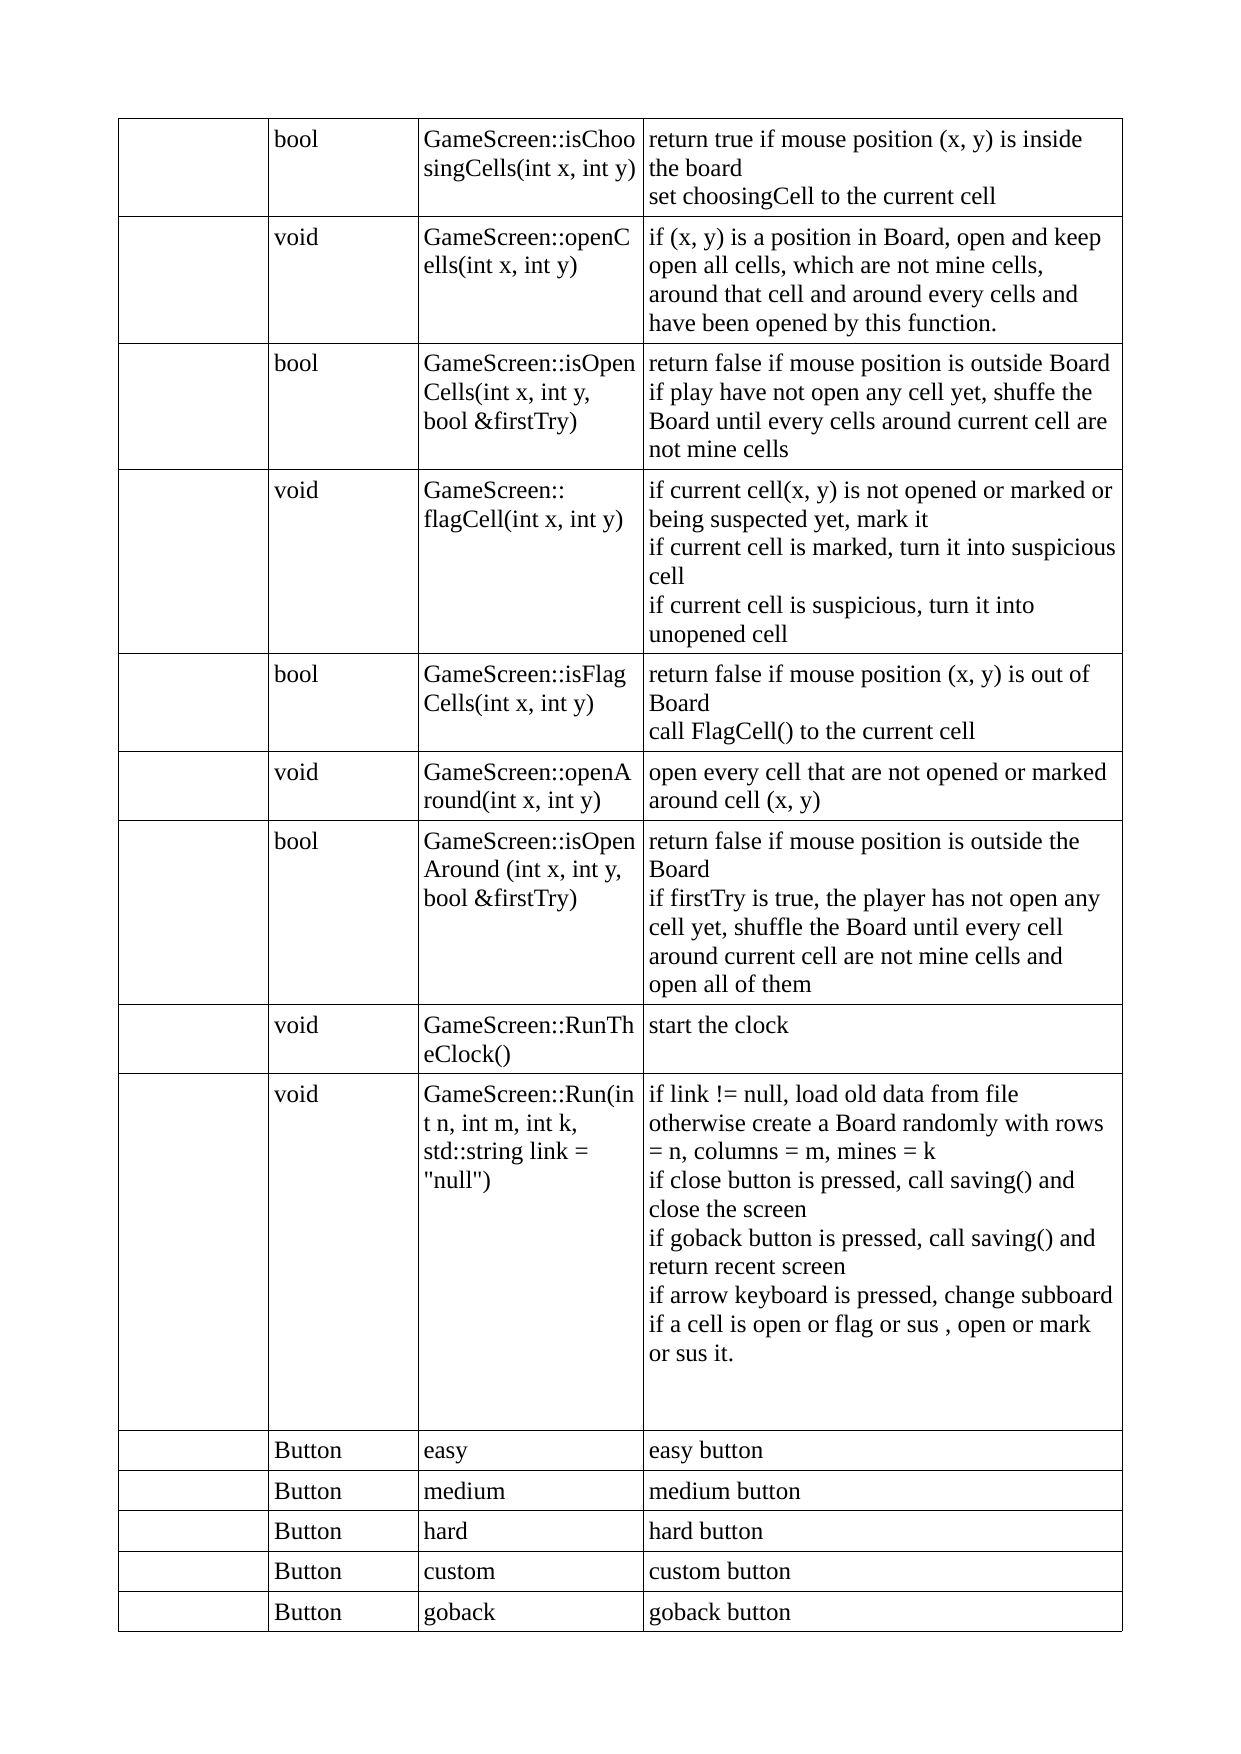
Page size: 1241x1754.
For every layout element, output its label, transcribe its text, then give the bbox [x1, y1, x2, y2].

table_cell [119, 470, 268, 653]
table_cell custom button [644, 1552, 1122, 1591]
table_cell [119, 1431, 268, 1470]
table_cell Button [269, 1592, 418, 1631]
table_cell [119, 217, 268, 342]
table_cell GameScreen::isOpenCells(int x, int y, bool &firstTry) [419, 344, 643, 469]
table_cell bool [269, 344, 418, 469]
table_cell easy button [644, 1431, 1122, 1470]
table_cell [119, 1471, 268, 1510]
table_cell [119, 1552, 268, 1591]
table_cell return true if mouse position (x, y) is inside the board set choosingCell to the current cell [644, 119, 1122, 216]
table_cell GameScreen::openAround(int x, int y) [419, 752, 643, 820]
table_cell Button [269, 1471, 418, 1510]
table_cell [119, 821, 268, 1004]
table_cell void [269, 1074, 418, 1430]
table_cell void [269, 217, 418, 342]
table_cell open every cell that are not opened or marked around cell (x, y) [644, 752, 1122, 820]
table_cell [119, 1005, 268, 1073]
table_cell return false if mouse position is outside Board if play have not open any cell yet, shuffe the Board until every cells around current cell are not mine cells [644, 344, 1122, 469]
table_cell custom [419, 1552, 643, 1591]
table_cell goback [419, 1592, 643, 1631]
table_cell [119, 1074, 268, 1430]
table_cell if link != null, load old data from file otherwise create a Board randomly with rows = n, columns = m, mines = k if close button is pressed, call saving() and close the screen if goback button is pressed, call saving() and return recent screen if arrow keyboard is pressed, change subboard if a cell is open or flag or sus , open or mark or sus it. [644, 1074, 1122, 1430]
table_cell if (x, y) is a position in Board, open and keep open all cells, which are not mine cells, around that cell and around every cells and have been opened by this function. [644, 217, 1122, 342]
table_cell hard button [644, 1511, 1122, 1551]
table_cell bool [269, 821, 418, 1004]
table_cell GameScreen:: flagCell(int x, int y) [419, 470, 643, 653]
table_cell bool [269, 119, 418, 216]
table_cell GameScreen::isChoosingCells(int x, int y) [419, 119, 643, 216]
table_cell if current cell(x, y) is not opened or marked or being suspected yet, mark it if current cell is marked, turn it into suspicious cell if current cell is suspicious, turn it into unopened cell [644, 470, 1122, 653]
table_cell [119, 752, 268, 820]
table_cell Button [269, 1431, 418, 1470]
table_cell void [269, 752, 418, 820]
table_cell return false if mouse position (x, y) is out of Board call FlagCell() to the current cell [644, 654, 1122, 751]
table_cell [119, 1592, 268, 1631]
table_cell Button [269, 1552, 418, 1591]
table_cell [119, 119, 268, 216]
table_cell void [269, 470, 418, 653]
table_cell return false if mouse position is outside the Board if firstTry is true, the player has not open any cell yet, shuffle the Board until every cell around current cell are not mine cells and open all of them [644, 821, 1122, 1004]
table_cell easy [419, 1431, 643, 1470]
table_cell void [269, 1005, 418, 1073]
table_cell GameScreen::openCells(int x, int y) [419, 217, 643, 342]
table_cell medium button [644, 1471, 1122, 1510]
table_cell [119, 344, 268, 469]
table_cell GameScreen::isOpenAround (int x, int y, bool &firstTry) [419, 821, 643, 1004]
table_cell GameScreen::Run(int n, int m, int k, std::string link = "null") [419, 1074, 643, 1430]
table_cell hard [419, 1511, 643, 1551]
table_cell start the clock [644, 1005, 1122, 1073]
table_cell [119, 654, 268, 751]
table_cell [119, 1511, 268, 1551]
table_cell bool [269, 654, 418, 751]
table_cell GameScreen::RunTheClock() [419, 1005, 643, 1073]
table_cell Button [269, 1511, 418, 1551]
table_cell medium [419, 1471, 643, 1510]
table_cell goback button [644, 1592, 1122, 1631]
table_cell GameScreen::isFlagCells(int x, int y) [419, 654, 643, 751]
